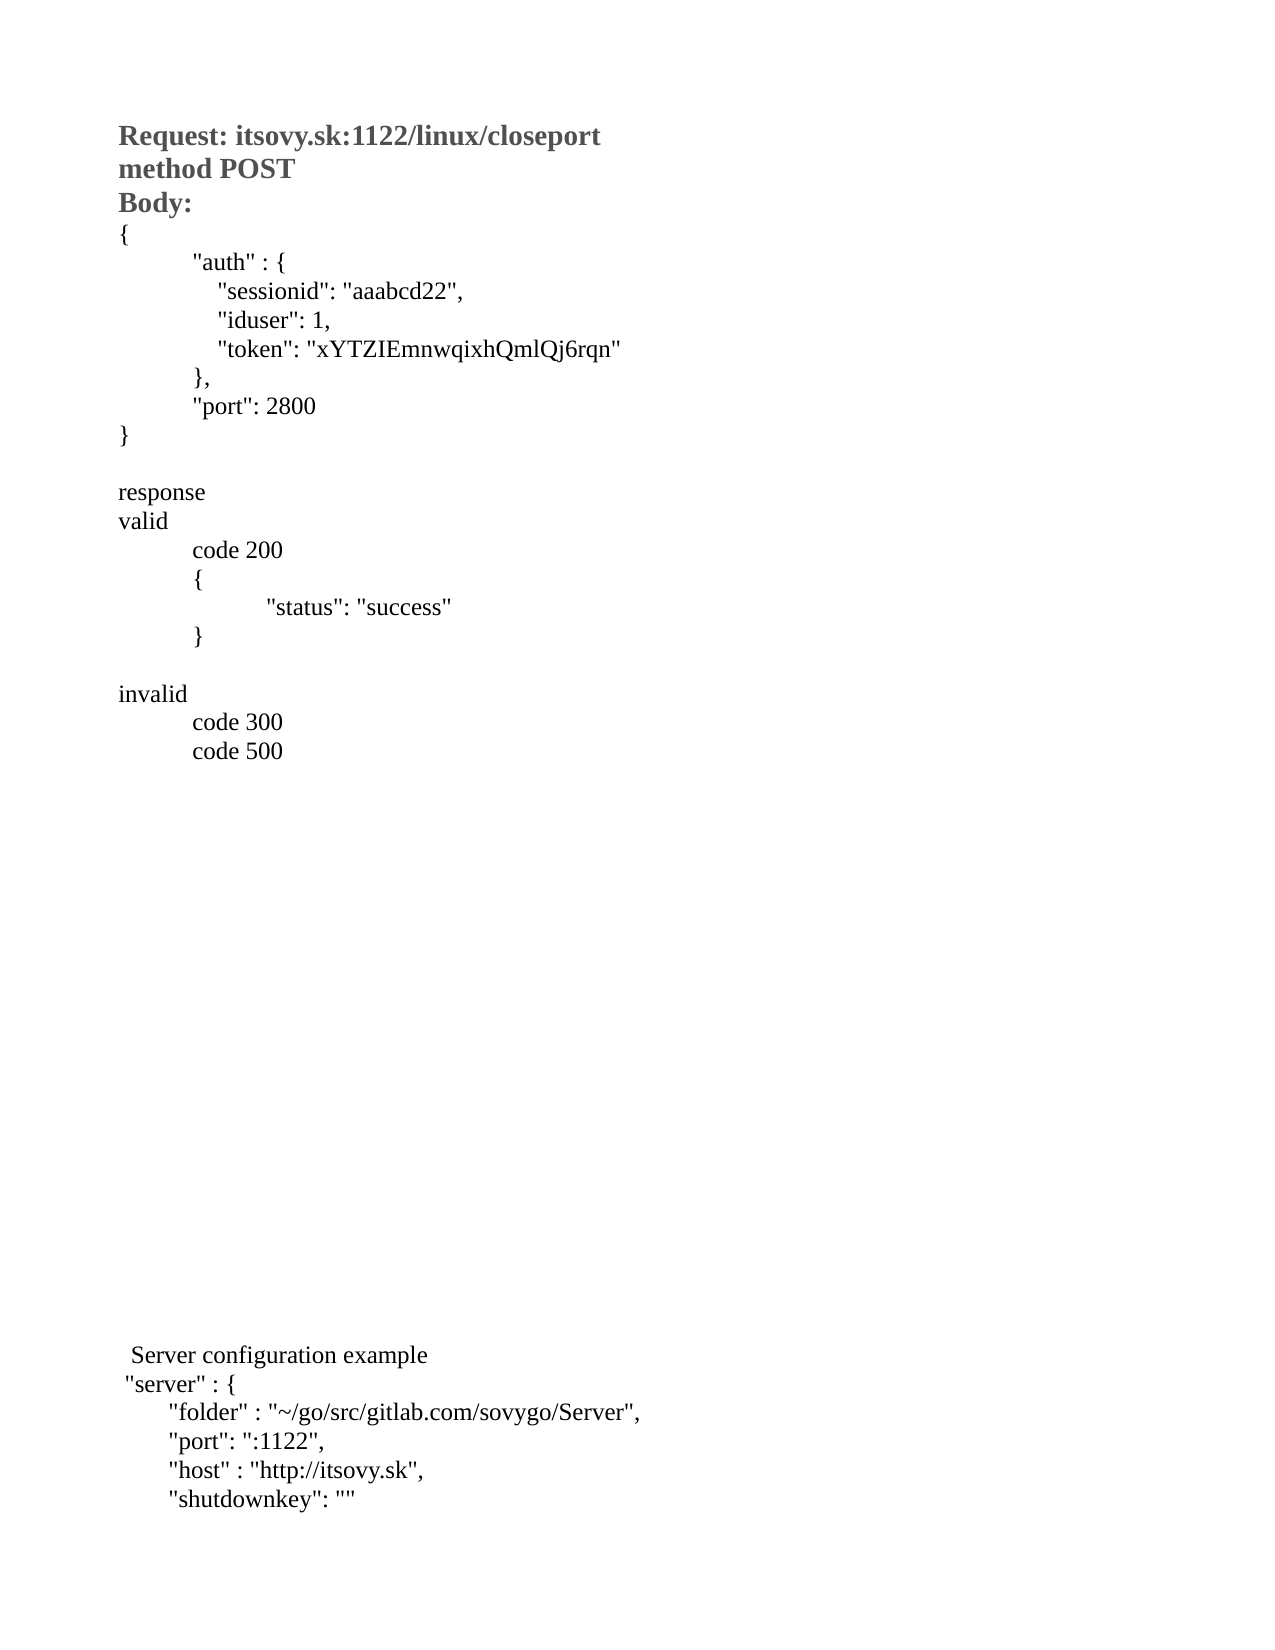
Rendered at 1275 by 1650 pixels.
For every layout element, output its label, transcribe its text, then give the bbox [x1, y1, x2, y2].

text invalid [118, 679, 1157, 707]
text Body: [118, 185, 1157, 219]
text code 200 [118, 535, 1157, 564]
text { "auth" : { "sessionid": "aaabcd22", "iduser": 1, "token": "xYTZIEmnwqixhQmlQj6rqn" }, "port": 2800 } [118, 219, 1157, 449]
text "shutdownkey": "" [118, 1484, 1157, 1512]
text valid [118, 506, 1157, 535]
text "port": ":1122", [118, 1426, 1157, 1455]
text code 500 [118, 736, 1157, 765]
text { [118, 564, 1157, 592]
text "folder" : "~/go/src/gitlab.com/sovygo/Server", [118, 1397, 1157, 1426]
text "host" : "http://itsovy.sk", [118, 1455, 1157, 1484]
text "status": "success" [118, 592, 1157, 621]
text Server configuration example [118, 1340, 1157, 1369]
text response [118, 477, 1157, 506]
text "server" : { [118, 1369, 1157, 1397]
text method POST [118, 152, 1157, 185]
text Request: itsovy.sk:1122/linux/closeport [118, 118, 1157, 152]
text } [118, 621, 1157, 650]
text code 300 [118, 707, 1157, 736]
